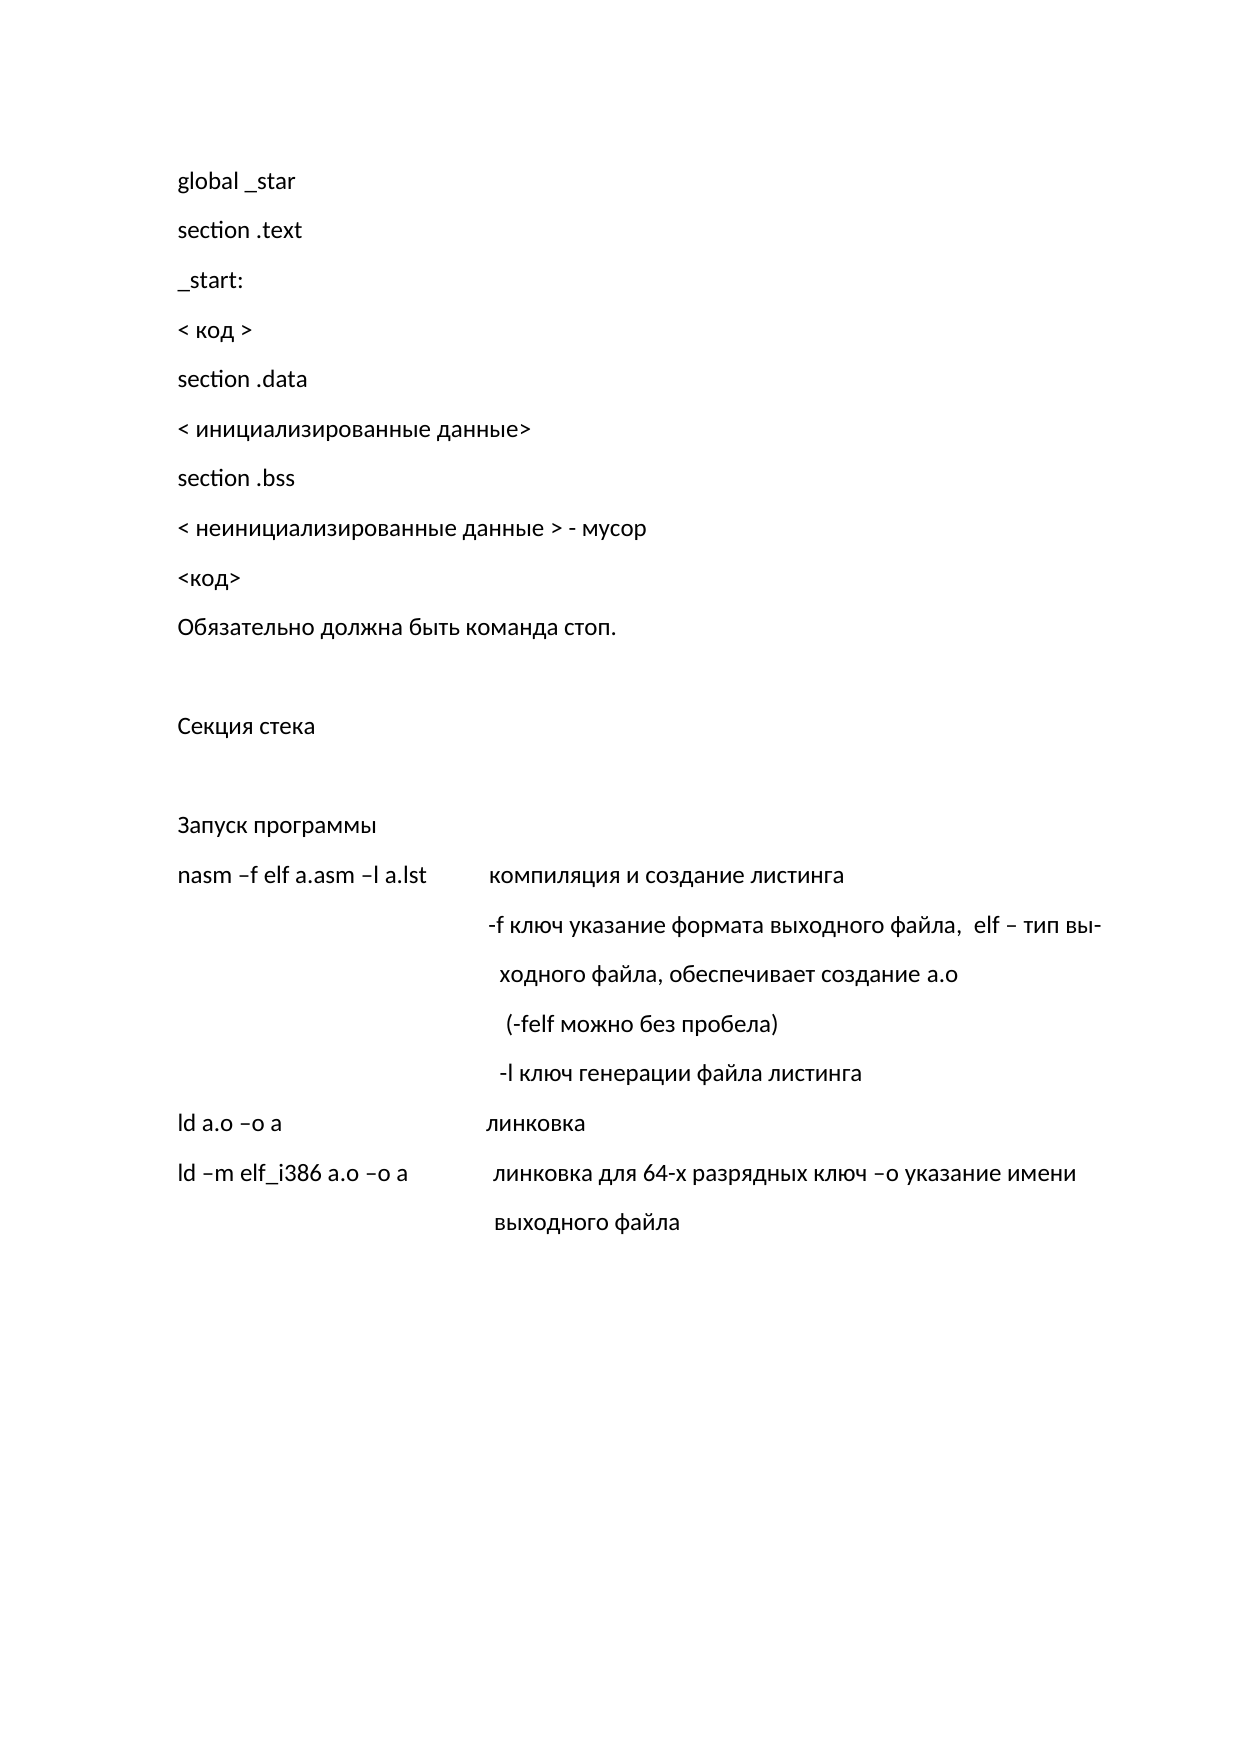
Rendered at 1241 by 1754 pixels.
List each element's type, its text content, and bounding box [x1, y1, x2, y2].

text -f ключ указание формата выходного файла, elf – тип вы- [177, 909, 1152, 939]
text выходного файла [177, 1206, 1152, 1237]
text ld –m elf_i386 a.o –o a линковка для 64-х разрядных ключ –o указание имени [177, 1157, 1152, 1187]
text section .bss [177, 462, 1152, 493]
text global _star [177, 165, 1152, 196]
text -l ключ генерации файла листинга [177, 1057, 1152, 1088]
text Запуск программы [177, 809, 1152, 840]
text (-felf можно без пробела) [177, 1008, 1152, 1038]
text _start: [177, 264, 1152, 295]
text < код > [177, 314, 1152, 344]
text ld a.o –o a линковка [177, 1107, 1152, 1138]
text < неинициализированные данные > - мусор [177, 512, 1152, 543]
text < инициализированные данные> [177, 413, 1152, 443]
text <код> [177, 562, 1152, 592]
text section .data [177, 363, 1152, 394]
text Секция стека [177, 710, 1152, 741]
text Обязательно должна быть команда стоп. [177, 611, 1152, 642]
text ходного файла, обеспечивает создание a.o [177, 958, 1152, 989]
text section .text [177, 214, 1152, 245]
text nasm –f elf a.asm –l a.lst компиляция и создание листинга [177, 859, 1152, 890]
